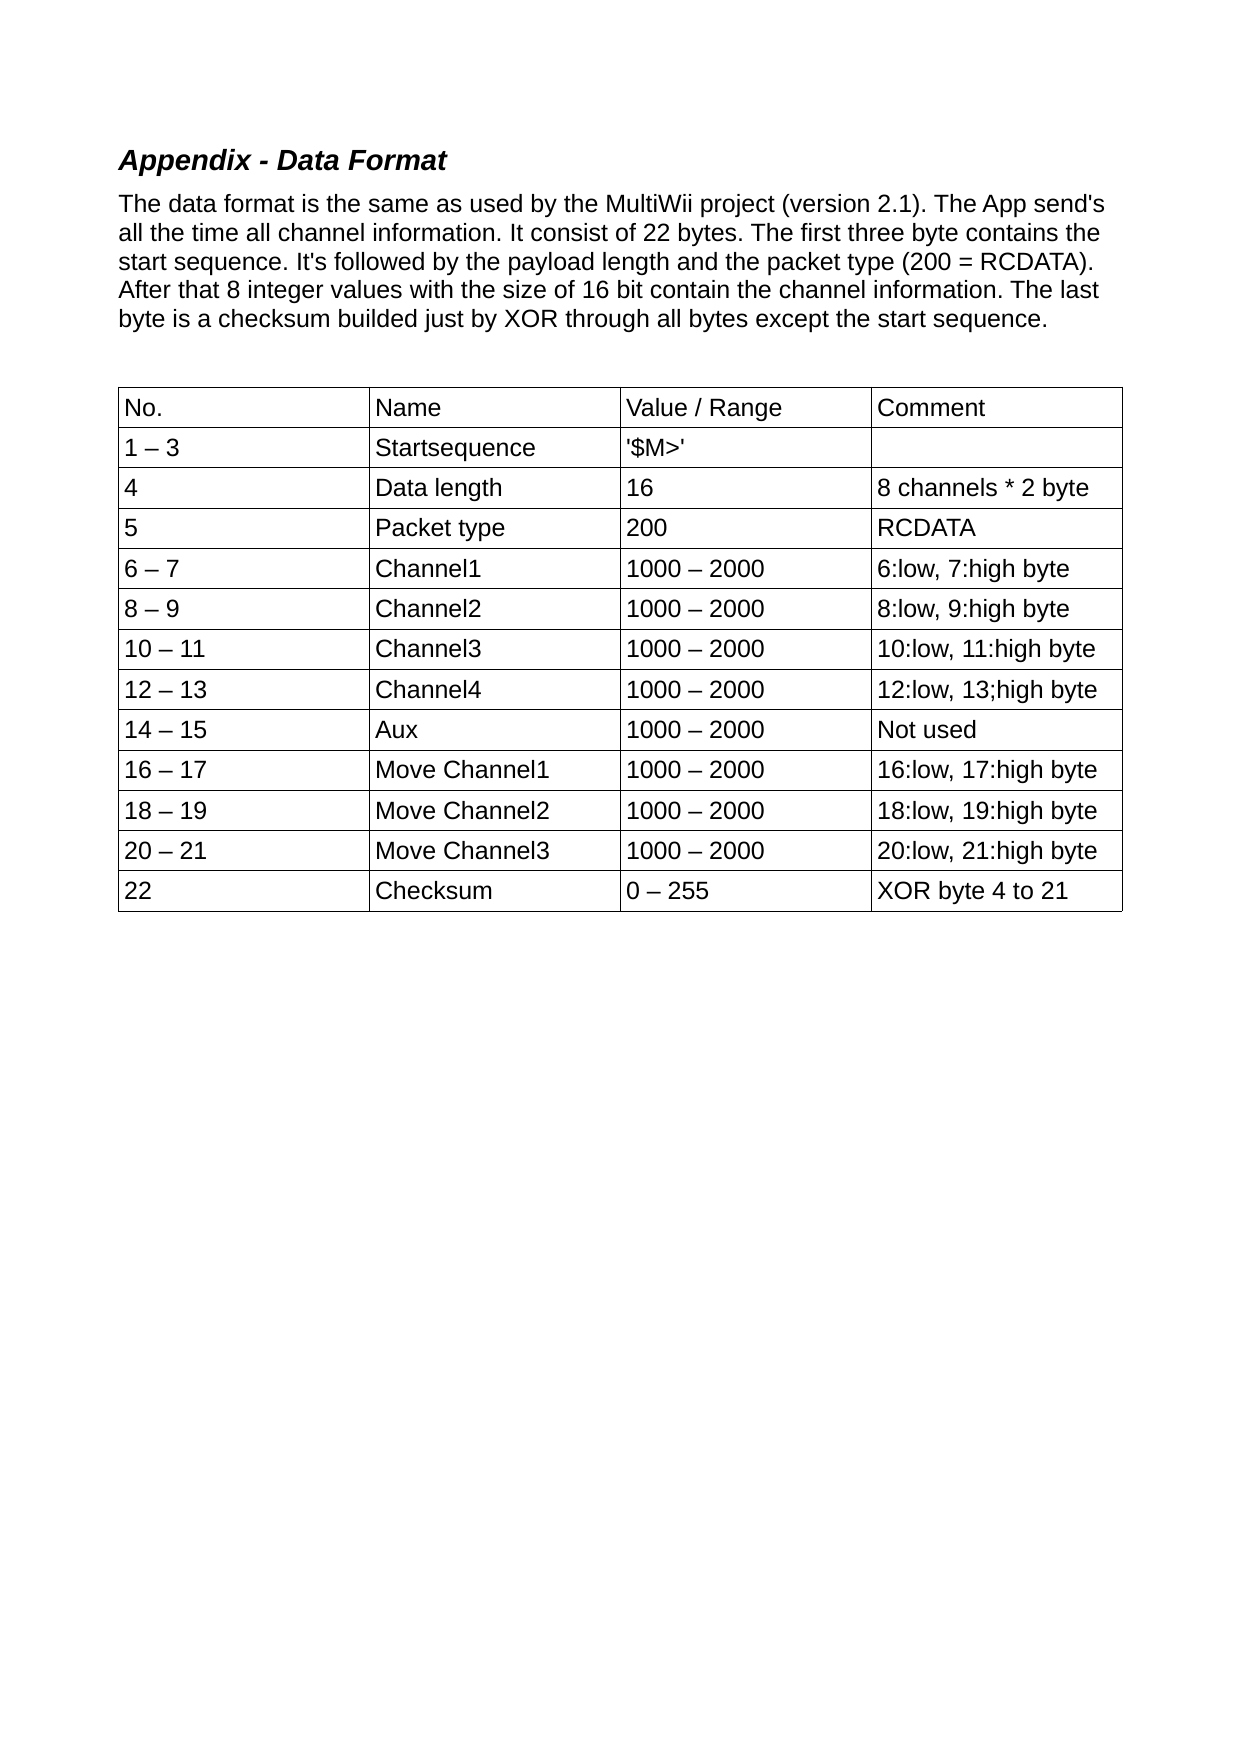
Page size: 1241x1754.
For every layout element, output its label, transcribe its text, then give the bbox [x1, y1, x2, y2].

table_cell 5 [119, 509, 369, 548]
table_cell 20:low, 21:high byte [872, 831, 1122, 870]
table_cell 14 – 15 [119, 710, 369, 749]
table_cell 8:low, 9:high byte [872, 589, 1122, 628]
table_cell XOR byte 4 to 21 [872, 871, 1122, 911]
table_cell 12:low, 13;high byte [872, 670, 1122, 709]
table_header Name [370, 388, 620, 427]
table_cell Move Channel1 [370, 751, 620, 790]
table_cell 18 – 19 [119, 791, 369, 830]
table_cell 1000 – 2000 [621, 549, 871, 588]
table_cell 16:low, 17:high byte [872, 751, 1122, 790]
table_cell Data length [370, 468, 620, 508]
table_cell 8 – 9 [119, 589, 369, 628]
subtitle Appendix - Data Format [118, 143, 1122, 177]
table_cell Aux [370, 710, 620, 749]
table_cell 16 – 17 [119, 751, 369, 790]
table_cell Move Channel3 [370, 831, 620, 870]
table_cell 10:low, 11:high byte [872, 630, 1122, 669]
table_cell Channel3 [370, 630, 620, 669]
table_cell Move Channel2 [370, 791, 620, 830]
table_cell Startsequence [370, 428, 620, 467]
table_cell 1000 – 2000 [621, 831, 871, 870]
table_cell RCDATA [872, 509, 1122, 548]
table_cell [872, 428, 1122, 467]
table_cell Channel4 [370, 670, 620, 709]
table_header Value / Range [621, 388, 871, 427]
table_cell 6:low, 7:high byte [872, 549, 1122, 588]
table_cell 12 – 13 [119, 670, 369, 709]
table_cell Channel2 [370, 589, 620, 628]
table_cell 18:low, 19:high byte [872, 791, 1122, 830]
text The data format is the same as used by the MultiWii project (version 2.1). The App send's all the time all channel information. It consist of 22 bytes. The first three byte contains the start sequence. It's followed by the payload length and the packet type (200 = RCDATA). After that 8 integer values with the size of 16 bit contain the channel information. The last byte is a checksum builded just by XOR through all bytes except the start sequence. [118, 189, 1122, 333]
table_cell 8 channels * 2 byte [872, 468, 1122, 508]
table_cell 1 – 3 [119, 428, 369, 467]
table_cell Channel1 [370, 549, 620, 588]
table_cell 4 [119, 468, 369, 508]
table_cell 200 [621, 509, 871, 548]
table_cell 22 [119, 871, 369, 911]
table_cell '$M>' [621, 428, 871, 467]
table_cell 10 – 11 [119, 630, 369, 669]
table_cell Packet type [370, 509, 620, 548]
table_header Comment [872, 388, 1122, 427]
table_cell 1000 – 2000 [621, 589, 871, 628]
table_cell 0 – 255 [621, 871, 871, 911]
table_cell 16 [621, 468, 871, 508]
table_header No. [119, 388, 369, 427]
table_cell 1000 – 2000 [621, 751, 871, 790]
table_cell 1000 – 2000 [621, 710, 871, 749]
table_cell 20 – 21 [119, 831, 369, 870]
table_cell Checksum [370, 871, 620, 911]
table_cell 1000 – 2000 [621, 630, 871, 669]
table_cell Not used [872, 710, 1122, 749]
table_cell 1000 – 2000 [621, 791, 871, 830]
table_cell 6 – 7 [119, 549, 369, 588]
table_cell 1000 – 2000 [621, 670, 871, 709]
